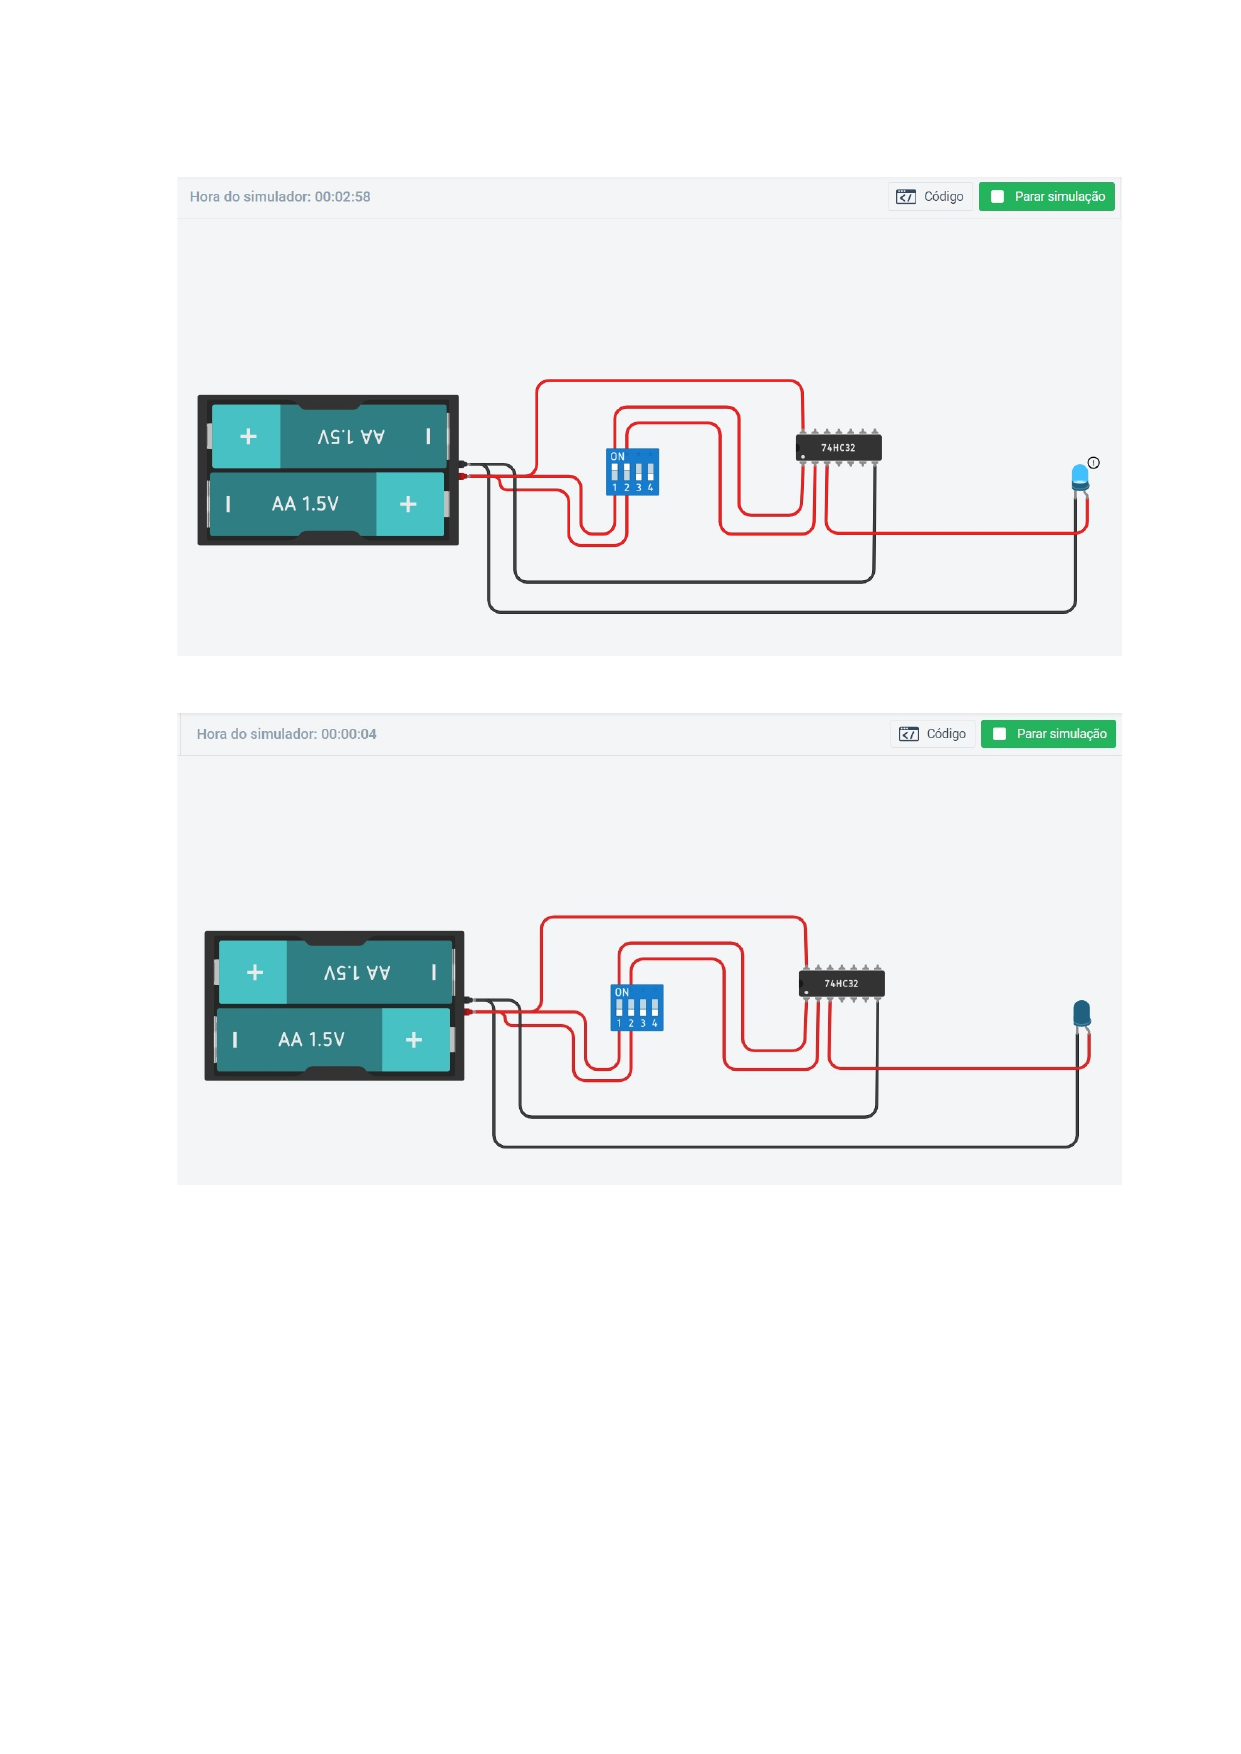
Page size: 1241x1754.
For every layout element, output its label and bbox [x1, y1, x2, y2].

picture [177, 177, 1123, 656]
picture [177, 713, 1123, 1185]
